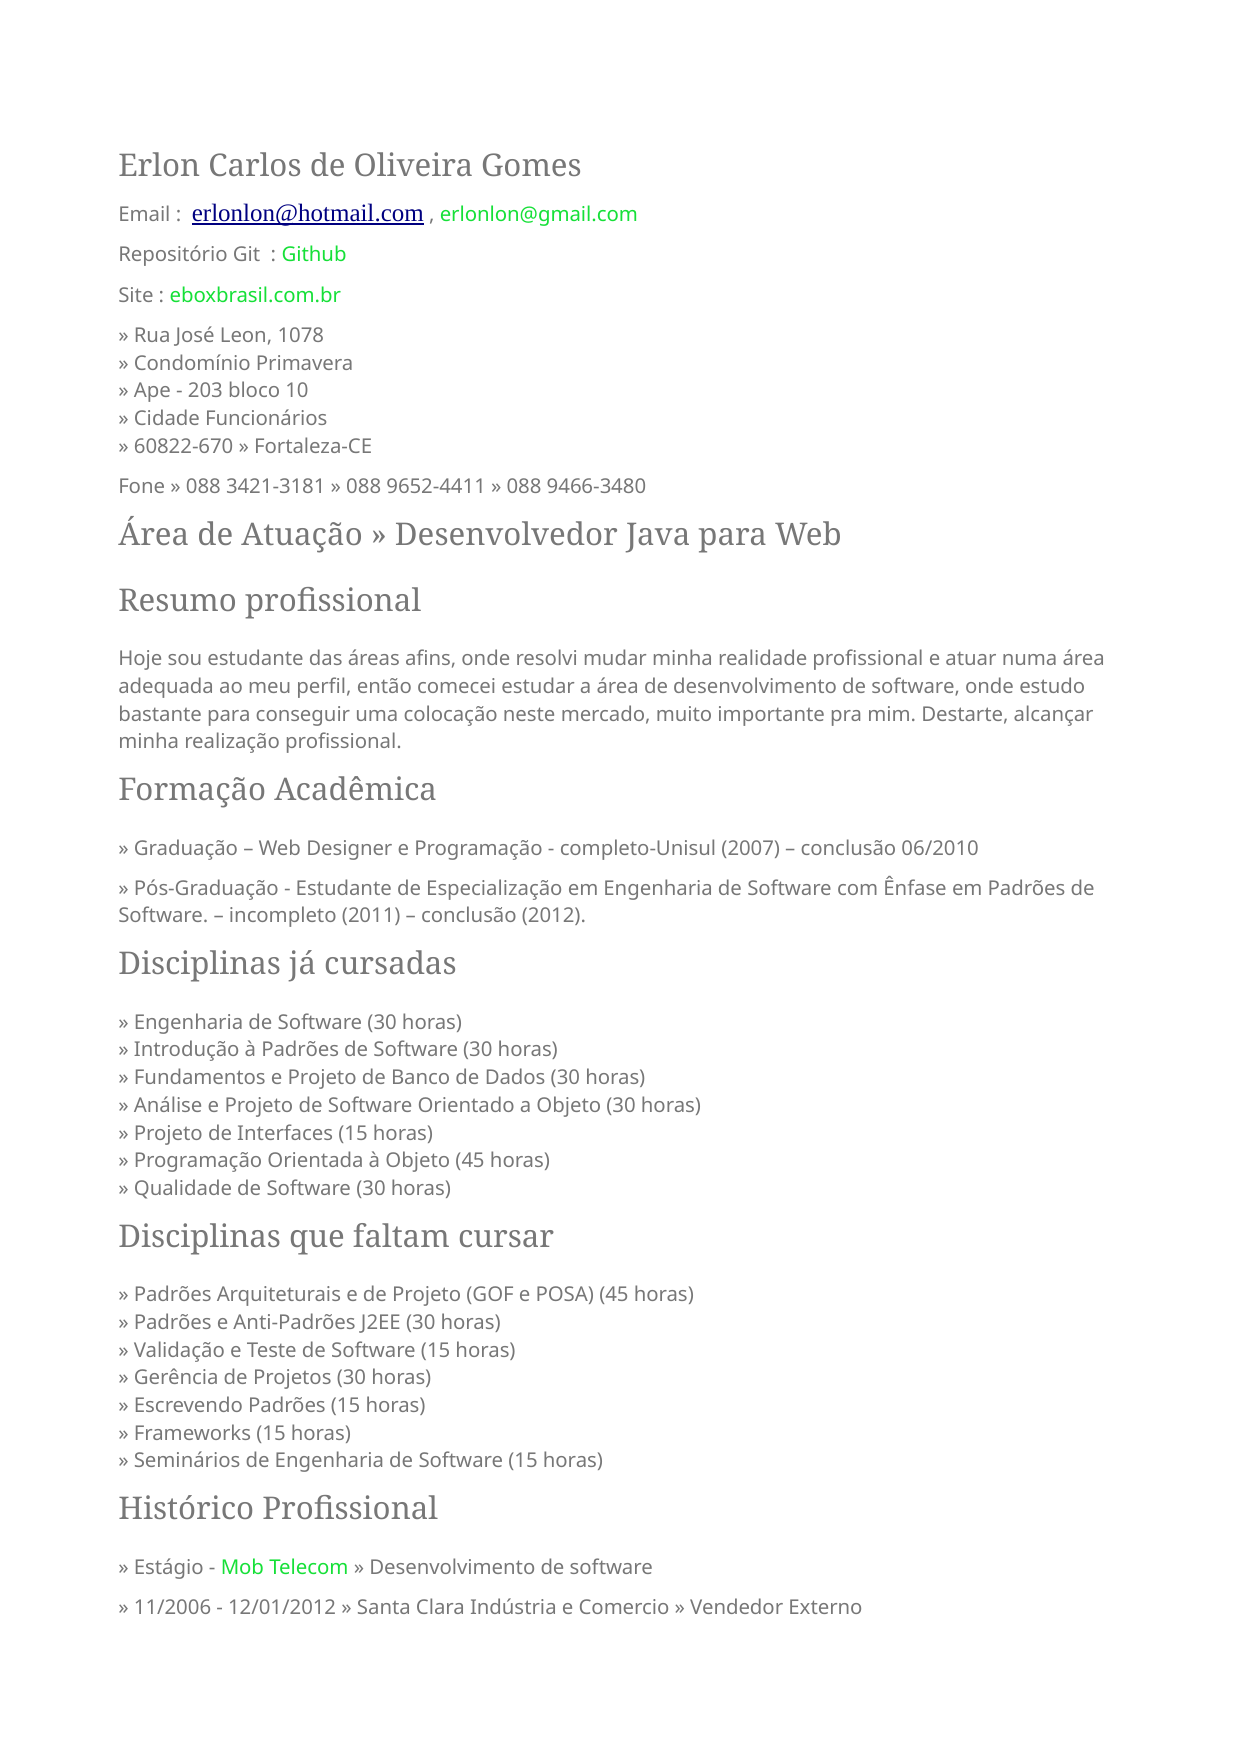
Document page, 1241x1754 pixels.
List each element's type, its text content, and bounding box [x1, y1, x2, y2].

text » Engenharia de Software (30 horas) » Introdução à Padrões de Software (30 horas) » Fundamentos e Projeto de Banco de Dados (30 horas) » Análise e Projeto de Software Orientado a Objeto (30 horas) » Projeto de Interfaces (15 horas) » Programação Orientada à Objeto (45 horas) » Qualidade de Software (30 horas) [118, 1007, 1122, 1201]
subtitle Erlon Carlos de Oliveira Gomes [118, 143, 1122, 186]
text Email : erlonlon@hotmail.com , erlonlon@gmail.com [118, 198, 1122, 227]
text » Estágio - Mob Telecom » Desenvolvimento de software [118, 1552, 1122, 1580]
text » Padrões Arquiteturais e de Projeto (GOF e POSA) (45 horas) » Padrões e Anti-Padrões J2EE (30 horas) » Validação e Teste de Software (15 horas) » Gerência de Projetos (30 horas) » Escrevendo Padrões (15 horas) » Frameworks (15 horas) » Seminários de Engenharia de Software (15 horas) [118, 1280, 1122, 1474]
text Fone » 088 3421-3181 » 088 9652-4411 » 088 9466-3480 [118, 471, 1122, 499]
text » Rua José Leon, 1078 » Condomínio Primavera » Ape - 203 bloco 10 » Cidade Funcionários » 60822-670 » Fortaleza-CE [118, 320, 1122, 459]
text Repositório Git : Github [118, 240, 1122, 268]
subtitle Disciplinas que faltam cursar [118, 1214, 1122, 1256]
subtitle Histórico Profissional [118, 1486, 1122, 1529]
text Site : eboxbrasil.com.br [118, 280, 1122, 308]
subtitle Resumo profissional [118, 578, 1122, 620]
subtitle Formação Acadêmica [118, 767, 1122, 810]
text » Graduação – Web Designer e Programação - completo-Unisul (2007) – conclusão 06/2010 [118, 833, 1122, 861]
text » 11/2006 - 12/01/2012 » Santa Clara Indústria e Comercio » Vendedor Externo [118, 1592, 1122, 1620]
subtitle Disciplinas já cursadas [118, 941, 1122, 984]
text Hoje sou estudante das áreas afins, onde resolvi mudar minha realidade profissional e atuar numa área adequada ao meu perfil, então comecei estudar a área de desenvolvimento de software, onde estudo bastante para conseguir uma colocação neste mercado, muito importante pra mim. Destarte, alcançar minha realização profissional. [118, 644, 1122, 754]
subtitle Área de Atuação » Desenvolvedor Java para Web [118, 512, 1122, 554]
text » Pós-Graduação - Estudante de Especialização em Engenharia de Software com Ênfase em Padrões de Software. – incompleto (2011) – conclusão (2012). [118, 873, 1122, 929]
